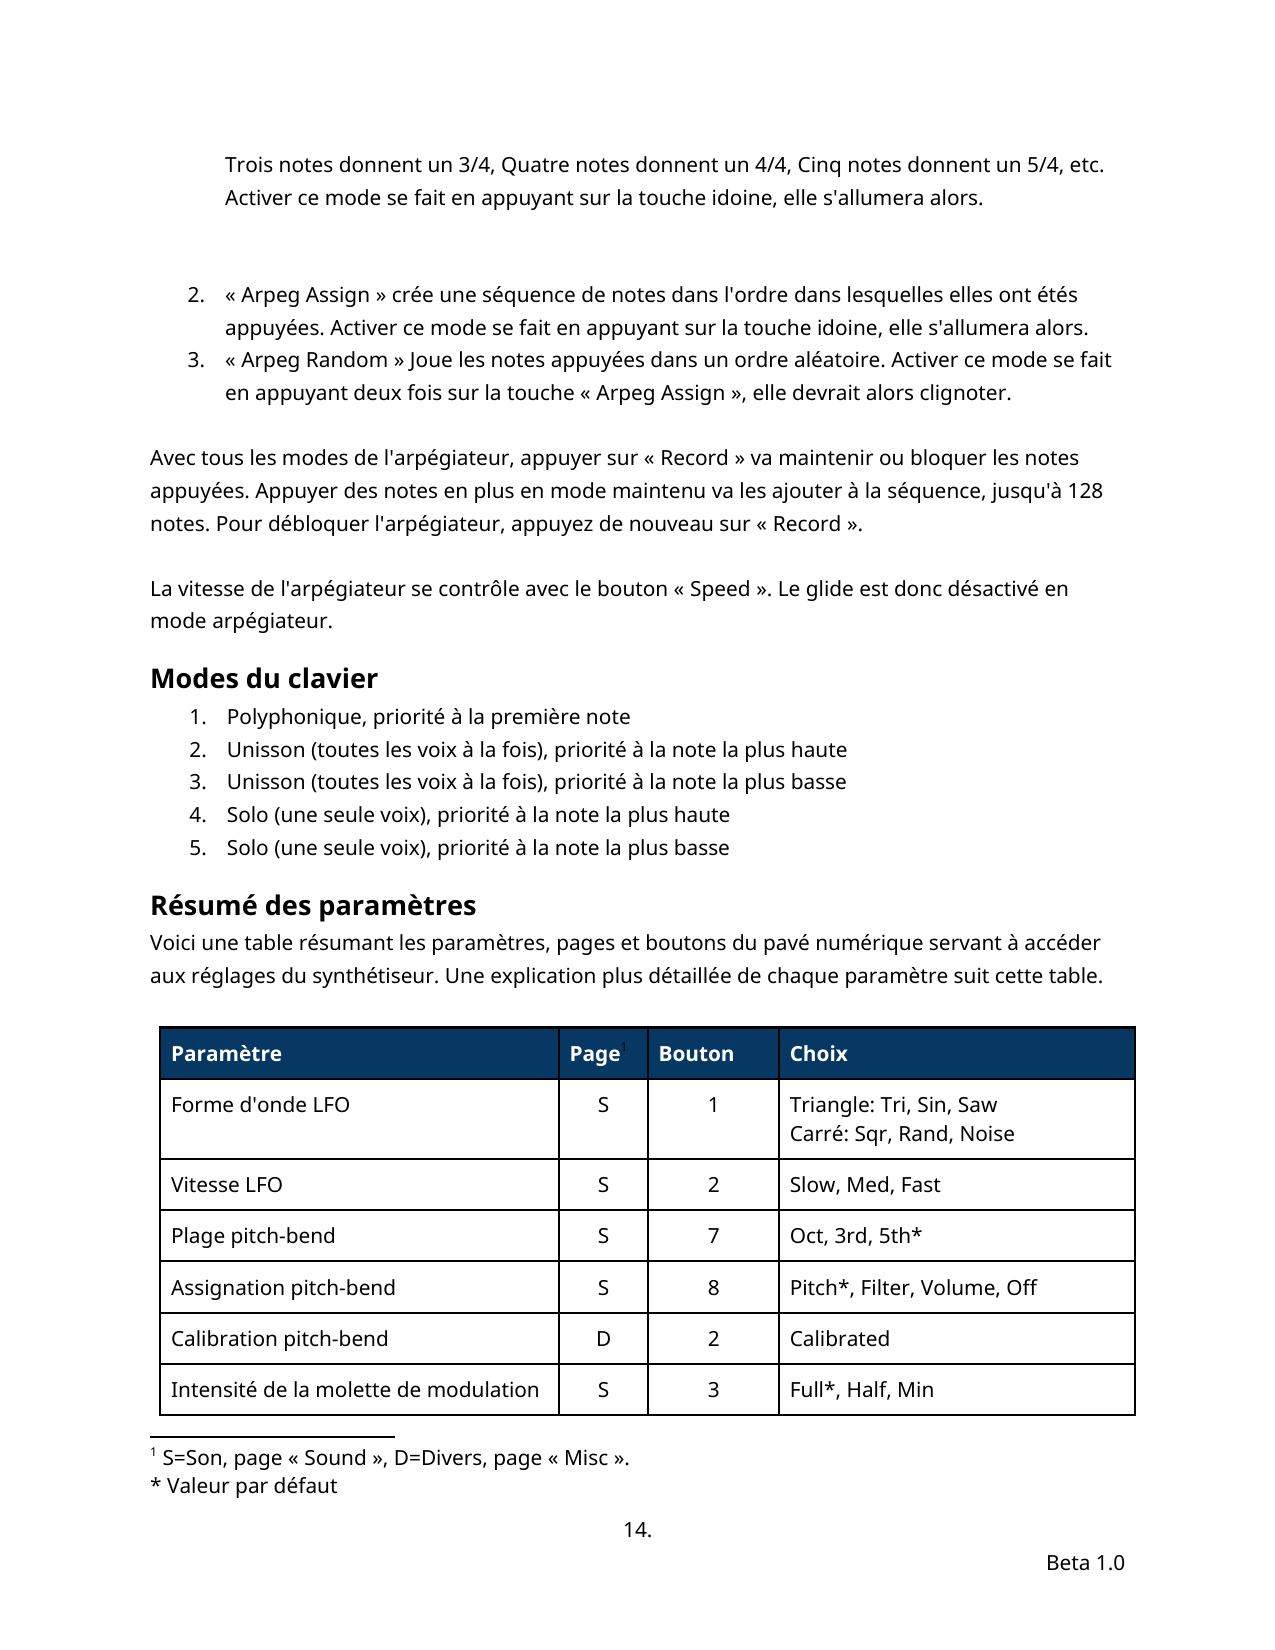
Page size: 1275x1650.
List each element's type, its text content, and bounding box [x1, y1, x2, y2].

table_cell Calibration pitch-bend [161, 1314, 558, 1363]
table_cell Intensité de la molette de modulation [161, 1365, 558, 1414]
table_header Bouton [649, 1029, 778, 1078]
text La vitesse de l'arpégiateur se contrôle avec le bouton « Speed ». Le glide est donc désactivé en mode arpégiateur. [150, 574, 1125, 635]
table_cell Assignation pitch-bend [161, 1262, 558, 1312]
table_cell Triangle: Tri, Sin, Saw Carré: Sqr, Rand, Noise [780, 1080, 1134, 1157]
list Trois notes donnent un 3/4, Quatre notes donnent un 4/4, Cinq notes donnent un 5/4, etc. Activer ce mode se fait en appuyant sur la touche idoine, elle s'allumera alors. [187, 150, 1125, 211]
subtitle Modes du clavier [150, 660, 1125, 697]
list Unisson (toutes les voix à la fois), priorité à la note la plus basse [189, 767, 1125, 796]
table_header Page [560, 1029, 647, 1078]
table_cell 8 [649, 1262, 778, 1312]
table_cell S [560, 1262, 647, 1312]
table_cell 7 [649, 1211, 778, 1260]
table_cell 2 [649, 1160, 778, 1209]
text Voici une table résumant les paramètres, pages et boutons du pavé numérique servant à accéder aux réglages du synthétiseur. Une explication plus détaillée de chaque paramètre suit cette table. [150, 928, 1125, 989]
table_cell 2 [649, 1314, 778, 1363]
table_cell Full*, Half, Min [780, 1365, 1134, 1414]
text Avec tous les modes de l'arpégiateur, appuyer sur « Record » va maintenir ou bloquer les notes appuyées. Appuyer des notes en plus en mode maintenu va les ajouter à la séquence, jusqu'à 128 notes. Pour débloquer l'arpégiateur, appuyez de nouveau sur « Record ». [150, 443, 1125, 537]
table_cell Vitesse LFO [161, 1160, 558, 1209]
table_cell S [560, 1211, 647, 1260]
table_cell Plage pitch-bend [161, 1211, 558, 1260]
table_cell Forme d'onde LFO [161, 1080, 558, 1157]
subtitle Solo (une seule voix), priorité à la note la plus basse [189, 833, 1125, 861]
table_cell 1 [649, 1080, 778, 1157]
list Polyphonique, priorité à la première note [189, 702, 1125, 731]
table_cell S [560, 1365, 647, 1414]
list Unisson (toutes les voix à la fois), priorité à la note la plus haute [189, 735, 1125, 763]
table_cell Calibrated [780, 1314, 1134, 1363]
table_cell Slow, Med, Fast [780, 1160, 1134, 1209]
table_header Choix [780, 1029, 1134, 1078]
table_cell 3 [649, 1365, 778, 1414]
table_cell Pitch*, Filter, Volume, Off [780, 1262, 1134, 1312]
list Solo (une seule voix), priorité à la note la plus haute [189, 800, 1125, 828]
subtitle Résumé des paramètres [150, 886, 1125, 923]
table_cell S [560, 1080, 647, 1157]
list « Arpeg Assign » crée une séquence de notes dans l'ordre dans lesquelles elles ont étés appuyées. Activer ce mode se fait en appuyant sur la touche idoine, elle s'allumera alors. [187, 280, 1125, 341]
table_header Paramètre [161, 1029, 558, 1078]
table_cell D [560, 1314, 647, 1363]
table_cell S [560, 1160, 647, 1209]
list « Arpeg Random » Joue les notes appuyées dans un ordre aléatoire. Activer ce mode se fait en appuyant deux fois sur la touche « Arpeg Assign », elle devrait alors clignoter. [187, 346, 1125, 407]
table_cell Oct, 3rd, 5th* [780, 1211, 1134, 1260]
